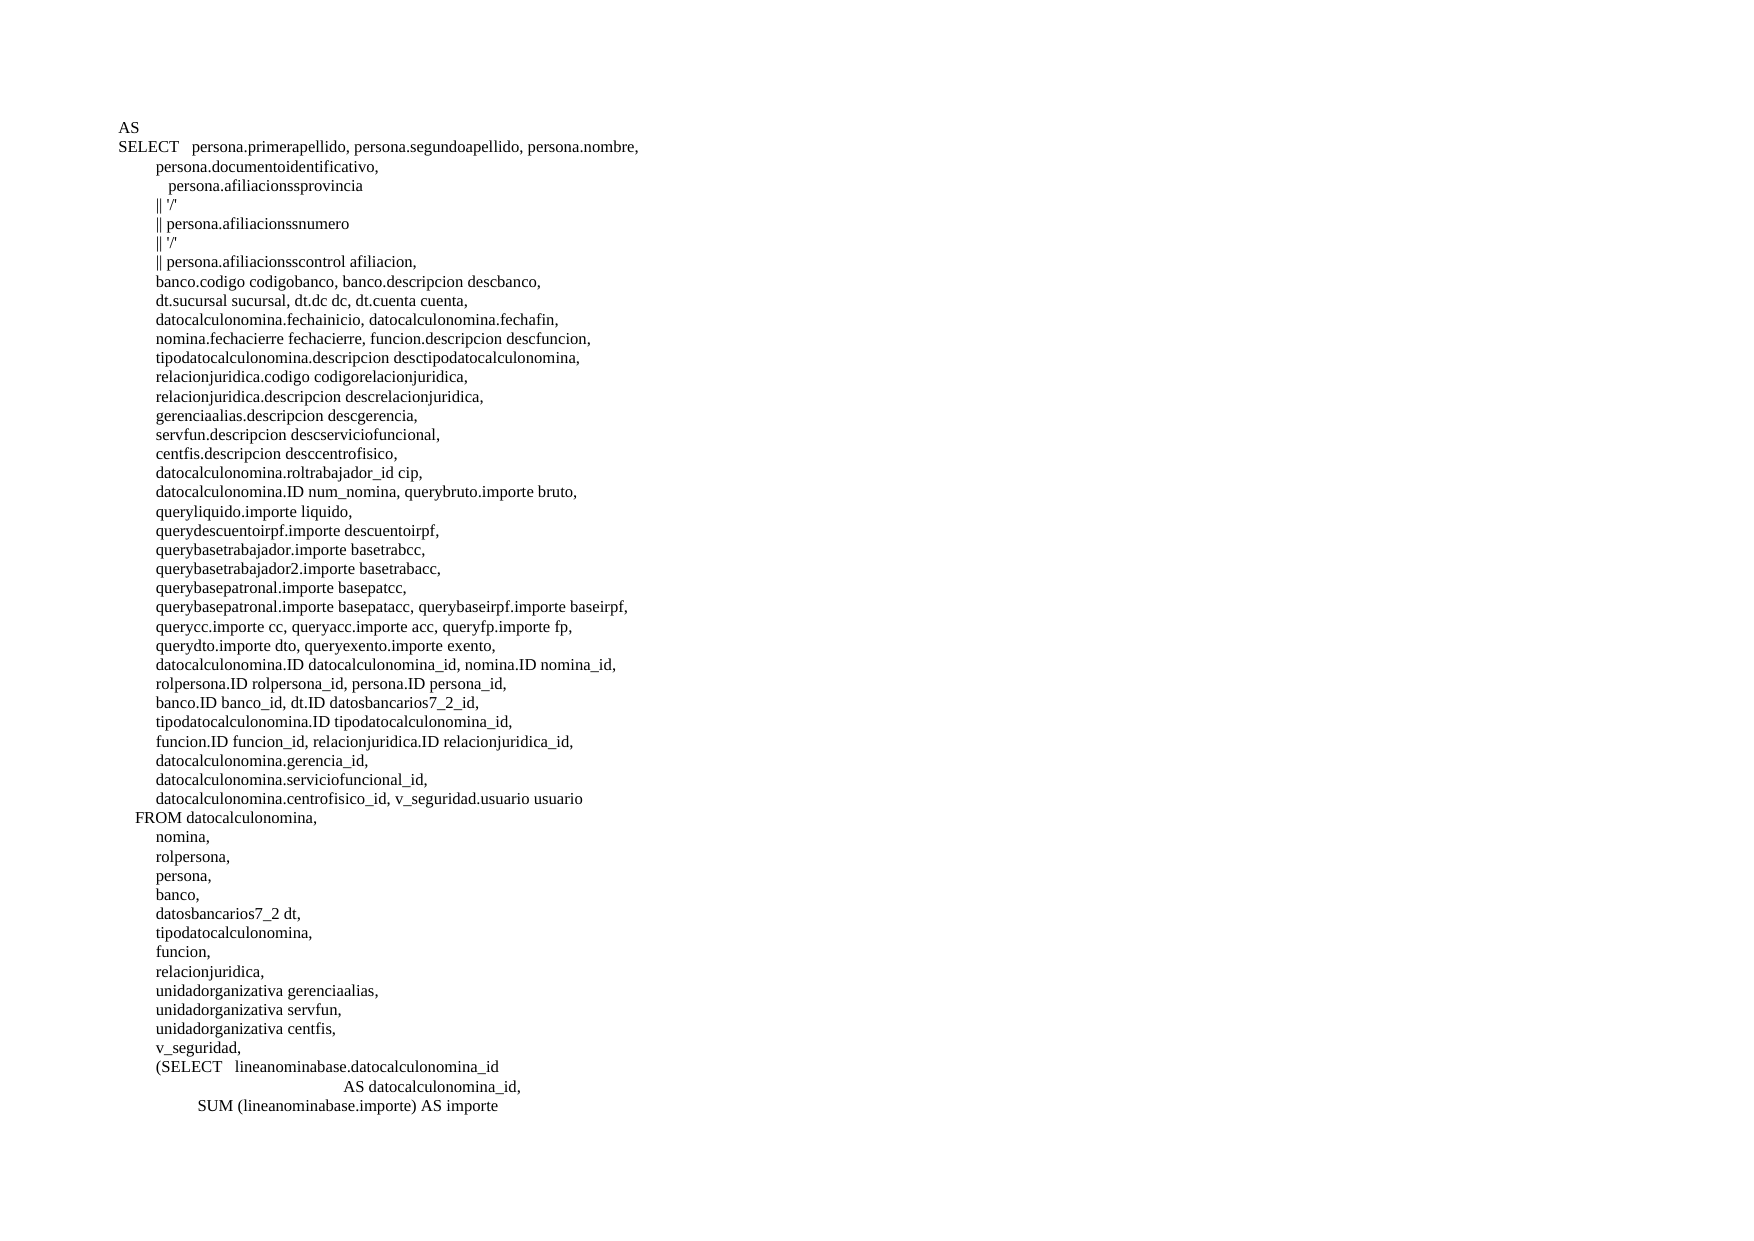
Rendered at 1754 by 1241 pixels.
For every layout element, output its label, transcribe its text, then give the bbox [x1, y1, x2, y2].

text nomina.fechacierre fechacierre, funcion.descripcion descfuncion, [118, 329, 1636, 348]
text banco, [118, 885, 1636, 904]
text centfis.descripcion desccentrofisico, [118, 444, 1636, 463]
text relacionjuridica.descripcion descrelacionjuridica, [118, 386, 1636, 406]
text banco.ID banco_id, dt.ID datosbancarios7_2_id, [118, 693, 1636, 712]
text datocalculonomina.ID num_nomina, querybruto.importe bruto, [118, 482, 1636, 501]
text || '/' [118, 233, 1636, 252]
text FROM datocalculonomina, [118, 808, 1636, 827]
text querybasepatronal.importe basepatacc, querybaseirpf.importe baseirpf, [118, 597, 1636, 616]
text || persona.afiliacionsscontrol afiliacion, [118, 252, 1636, 271]
text querydto.importe dto, queryexento.importe exento, [118, 636, 1636, 655]
text v_seguridad, [118, 1038, 1636, 1057]
text unidadorganizativa centfis, [118, 1019, 1636, 1038]
text queryliquido.importe liquido, [118, 501, 1636, 521]
text funcion.ID funcion_id, relacionjuridica.ID relacionjuridica_id, [118, 731, 1636, 751]
text tipodatocalculonomina.descripcion desctipodatocalculonomina, [118, 348, 1636, 367]
text (SELECT lineanominabase.datocalculonomina_id [118, 1057, 1636, 1076]
text persona, [118, 866, 1636, 885]
text querybasetrabajador.importe basetrabcc, [118, 540, 1636, 559]
text relacionjuridica.codigo codigorelacionjuridica, [118, 367, 1636, 386]
text querydescuentoirpf.importe descuentoirpf, [118, 521, 1636, 540]
text banco.codigo codigobanco, banco.descripcion descbanco, [118, 271, 1636, 291]
text SUM (lineanominabase.importe) AS importe [118, 1096, 1636, 1115]
text SELECT persona.primerapellido, persona.segundoapellido, persona.nombre, [118, 137, 1636, 156]
text rolpersona, [118, 846, 1636, 866]
text || persona.afiliacionssnumero [118, 214, 1636, 233]
text unidadorganizativa servfun, [118, 1000, 1636, 1019]
text tipodatocalculonomina, [118, 923, 1636, 942]
text servfun.descripcion descserviciofuncional, [118, 425, 1636, 444]
text querybasepatronal.importe basepatcc, [118, 578, 1636, 597]
text datocalculonomina.ID datocalculonomina_id, nomina.ID nomina_id, [118, 655, 1636, 674]
text nomina, [118, 827, 1636, 846]
text datosbancarios7_2 dt, [118, 904, 1636, 923]
text datocalculonomina.roltrabajador_id cip, [118, 463, 1636, 482]
text relacionjuridica, [118, 961, 1636, 981]
text persona.documentoidentificativo, [118, 156, 1636, 176]
text gerenciaalias.descripcion descgerencia, [118, 406, 1636, 425]
text AS [118, 118, 1636, 137]
text querycc.importe cc, queryacc.importe acc, queryfp.importe fp, [118, 616, 1636, 636]
text datocalculonomina.centrofisico_id, v_seguridad.usuario usuario [118, 789, 1636, 808]
text datocalculonomina.gerencia_id, [118, 751, 1636, 770]
text unidadorganizativa gerenciaalias, [118, 981, 1636, 1000]
text querybasetrabajador2.importe basetrabacc, [118, 559, 1636, 578]
text || '/' [118, 195, 1636, 214]
text datocalculonomina.serviciofuncional_id, [118, 770, 1636, 789]
text rolpersona.ID rolpersona_id, persona.ID persona_id, [118, 674, 1636, 693]
text tipodatocalculonomina.ID tipodatocalculonomina_id, [118, 712, 1636, 731]
text datocalculonomina.fechainicio, datocalculonomina.fechafin, [118, 310, 1636, 329]
text dt.sucursal sucursal, dt.dc dc, dt.cuenta cuenta, [118, 291, 1636, 310]
text AS datocalculonomina_id, [118, 1076, 1636, 1096]
text funcion, [118, 942, 1636, 961]
text persona.afiliacionssprovincia [118, 176, 1636, 195]
